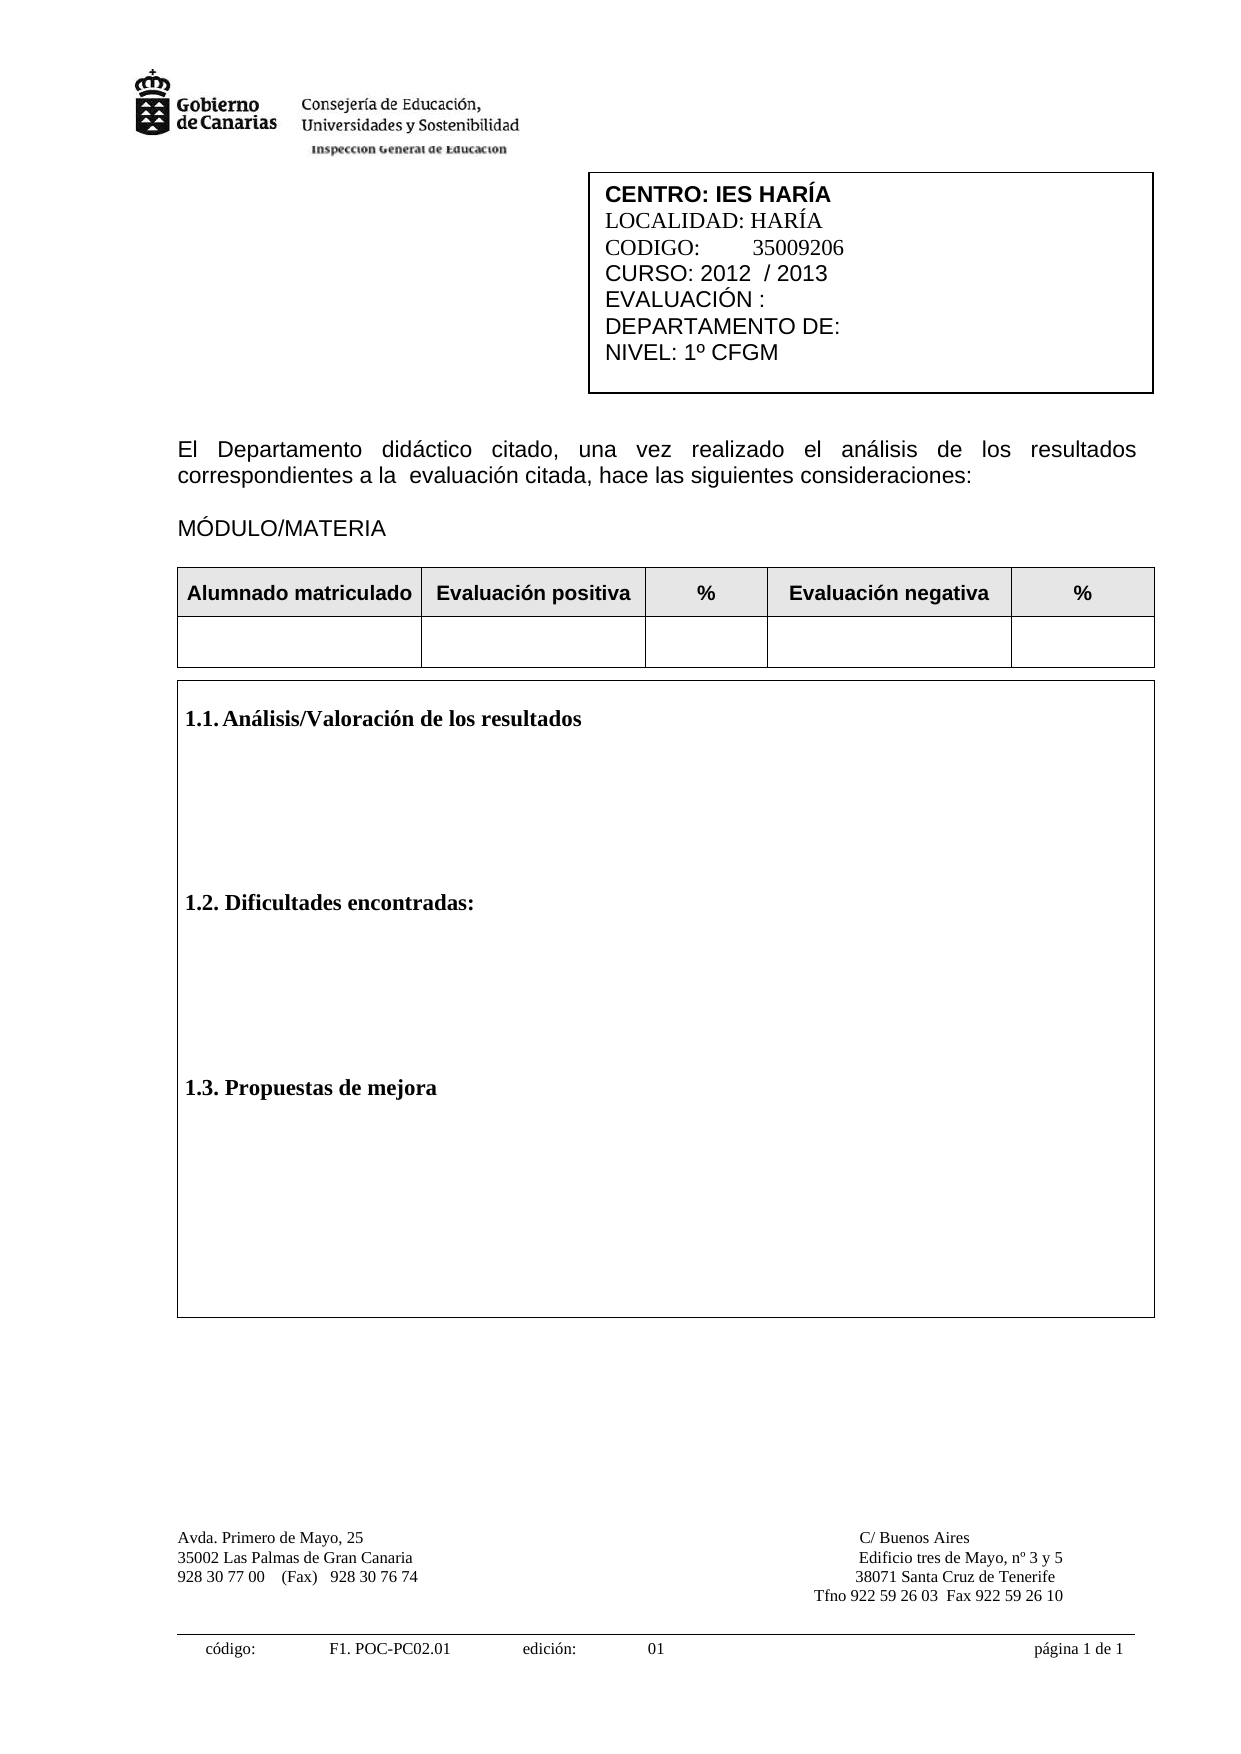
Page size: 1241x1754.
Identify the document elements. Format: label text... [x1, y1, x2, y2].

table_header Evaluación negativa [768, 568, 1011, 616]
table_cell [646, 617, 767, 667]
table_header % [646, 568, 767, 616]
table_header % [1012, 568, 1154, 616]
picture [133, 69, 534, 164]
table_cell [422, 617, 645, 667]
text MÓDULO/MATERIA [177, 514, 1137, 541]
table_header Alumnado matriculado [178, 568, 421, 616]
text EVALUACIÓN : [605, 286, 1137, 313]
text DEPARTAMENTO DE: [605, 313, 1137, 339]
table_header Análisis/Valoración de los resultados 1.2. Dificultades encontradas: 1.3. Propuestas de mejora [178, 681, 1154, 1317]
text CENTRO: IES HARÍA [605, 181, 1137, 207]
table_cell [178, 617, 421, 667]
table_cell [768, 617, 1011, 667]
text CODIGO: 35009206 [605, 234, 1137, 260]
text CURSO: 2012 / 2013 [605, 260, 1137, 286]
text El Departamento didáctico citado, una vez realizado el análisis de los resultados correspondientes a la evaluación citada, hace las siguientes consideraciones: [177, 436, 1137, 488]
text LOCALIDAD: HARÍA [605, 207, 1137, 234]
table_header Evaluación positiva [422, 568, 645, 616]
table_cell [1012, 617, 1154, 667]
text NIVEL: 1º CFGM [605, 339, 1137, 365]
